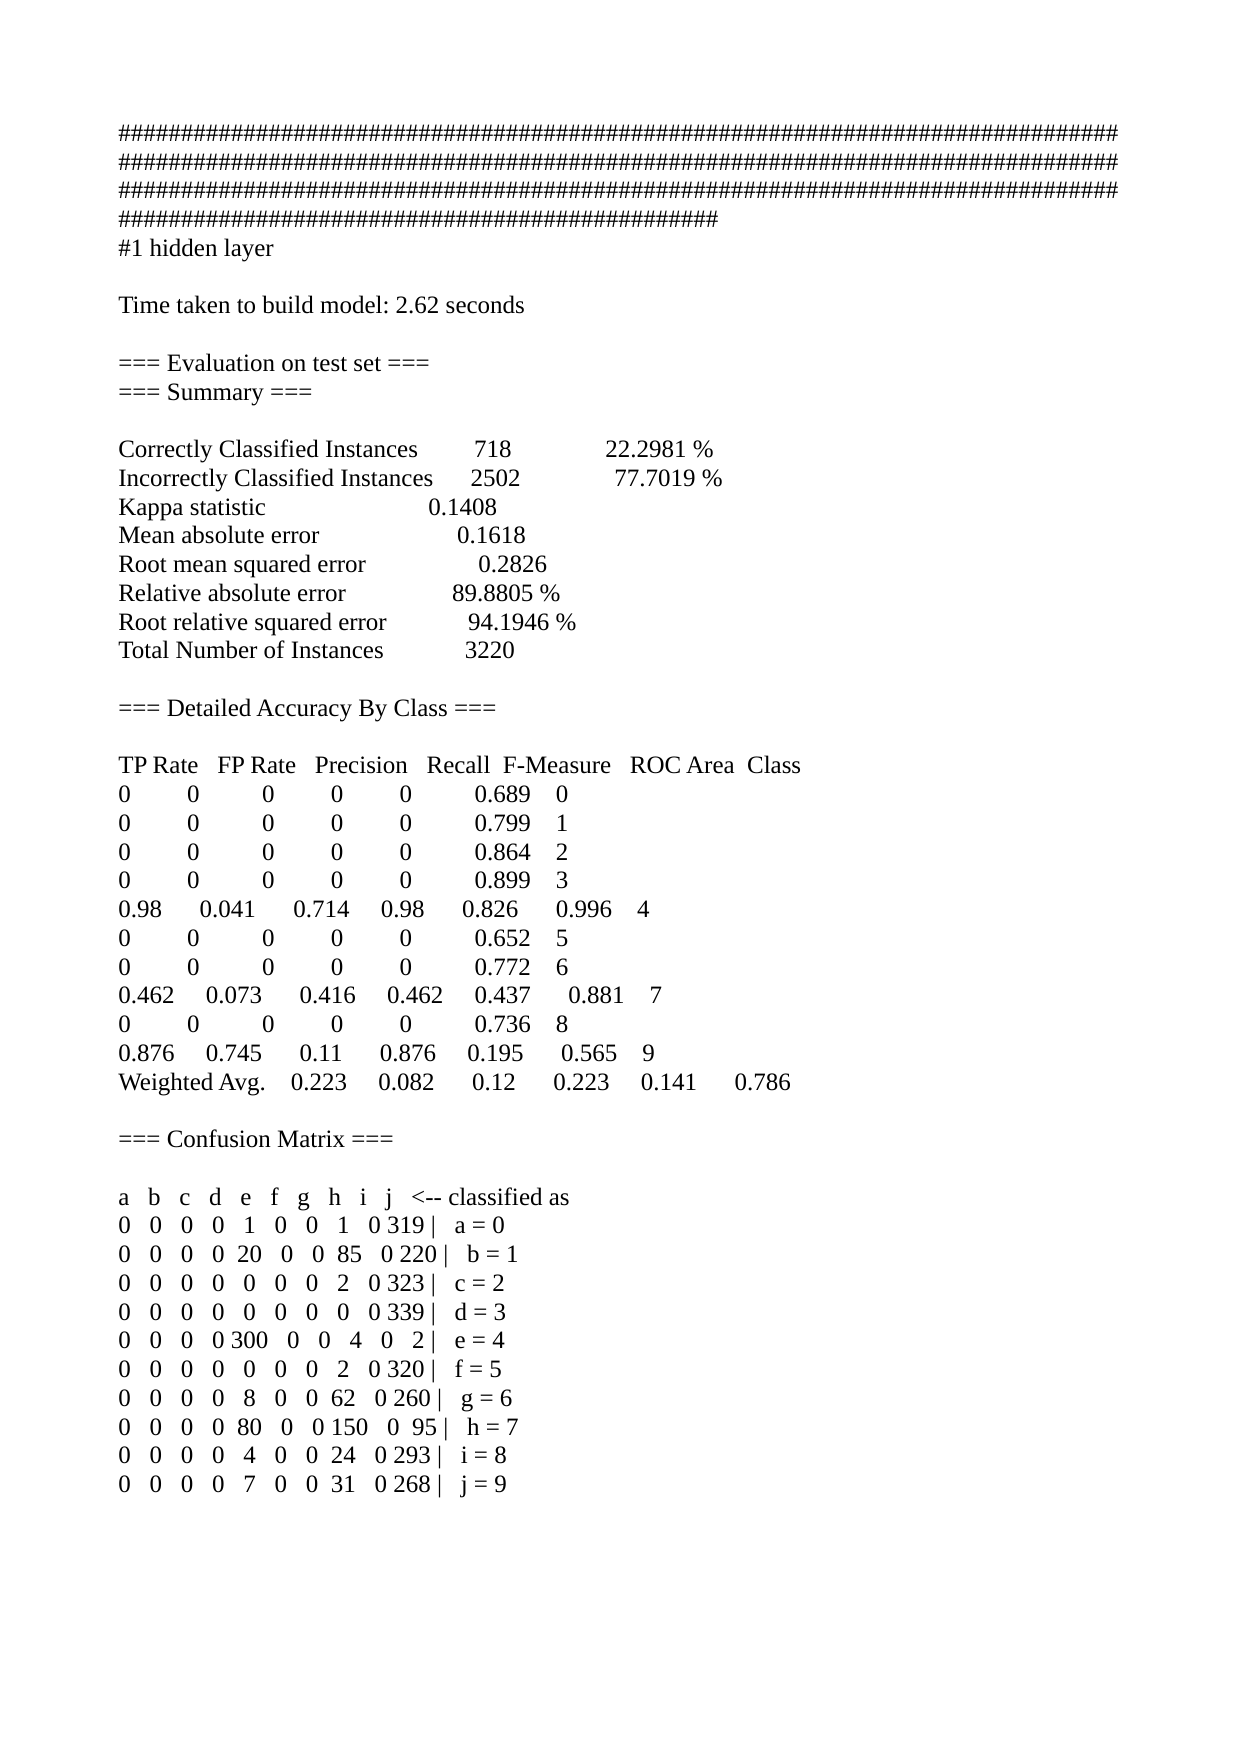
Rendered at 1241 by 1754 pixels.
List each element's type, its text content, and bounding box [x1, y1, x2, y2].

text === Detailed Accuracy By Class === [118, 693, 1122, 722]
text 0.462 0.073 0.416 0.462 0.437 0.881 7 [118, 981, 1122, 1009]
text 0 0 0 0 80 0 0 150 0 95 | h = 7 [118, 1412, 1122, 1441]
text 0 0 0 0 0 0 0 2 0 323 | c = 2 [118, 1268, 1122, 1297]
text 0 0 0 0 0 0.689 0 [118, 779, 1122, 808]
text Total Number of Instances 3220 [118, 636, 1122, 664]
text 0 0 0 0 0 0.736 8 [118, 1009, 1122, 1038]
text === Confusion Matrix === [118, 1124, 1122, 1153]
text Time taken to build model: 2.62 seconds [118, 291, 1122, 319]
text 0 0 0 0 0 0.899 3 [118, 866, 1122, 894]
text 0 0 0 0 7 0 0 31 0 268 | j = 9 [118, 1469, 1122, 1498]
text Mean absolute error 0.1618 [118, 521, 1122, 549]
text Relative absolute error 89.8805 % [118, 578, 1122, 607]
text Incorrectly Classified Instances 2502 77.7019 % [118, 463, 1122, 492]
text Weighted Avg. 0.223 0.082 0.12 0.223 0.141 0.786 [118, 1067, 1122, 1096]
text 0 0 0 0 4 0 0 24 0 293 | i = 8 [118, 1441, 1122, 1469]
text 0.98 0.041 0.714 0.98 0.826 0.996 4 [118, 894, 1122, 923]
text 0 0 0 0 20 0 0 85 0 220 | b = 1 [118, 1239, 1122, 1268]
text 0 0 0 0 0 0.799 1 [118, 808, 1122, 837]
text === Evaluation on test set === [118, 348, 1122, 377]
text #1 hidden layer [118, 233, 1122, 262]
text 0 0 0 0 300 0 0 4 0 2 | e = 4 [118, 1326, 1122, 1354]
text === Summary === [118, 377, 1122, 406]
text 0 0 0 0 0 0 0 0 0 339 | d = 3 [118, 1297, 1122, 1326]
text 0 0 0 0 0 0.864 2 [118, 837, 1122, 866]
text Kappa statistic 0.1408 [118, 492, 1122, 521]
text 0 0 0 0 0 0.652 5 [118, 923, 1122, 952]
text Correctly Classified Instances 718 22.2981 % [118, 434, 1122, 463]
text Root mean squared error 0.2826 [118, 549, 1122, 578]
text Root relative squared error 94.1946 % [118, 607, 1122, 636]
text a b c d e f g h i j <-- classified as [118, 1182, 1122, 1211]
text ################################################################################################################################################################################################################################################################################################ [118, 118, 1122, 233]
text 0.876 0.745 0.11 0.876 0.195 0.565 9 [118, 1038, 1122, 1067]
text 0 0 0 0 8 0 0 62 0 260 | g = 6 [118, 1383, 1122, 1412]
text 0 0 0 0 0 0.772 6 [118, 952, 1122, 981]
text TP Rate FP Rate Precision Recall F-Measure ROC Area Class [118, 751, 1122, 779]
text 0 0 0 0 0 0 0 2 0 320 | f = 5 [118, 1354, 1122, 1383]
text 0 0 0 0 1 0 0 1 0 319 | a = 0 [118, 1211, 1122, 1239]
